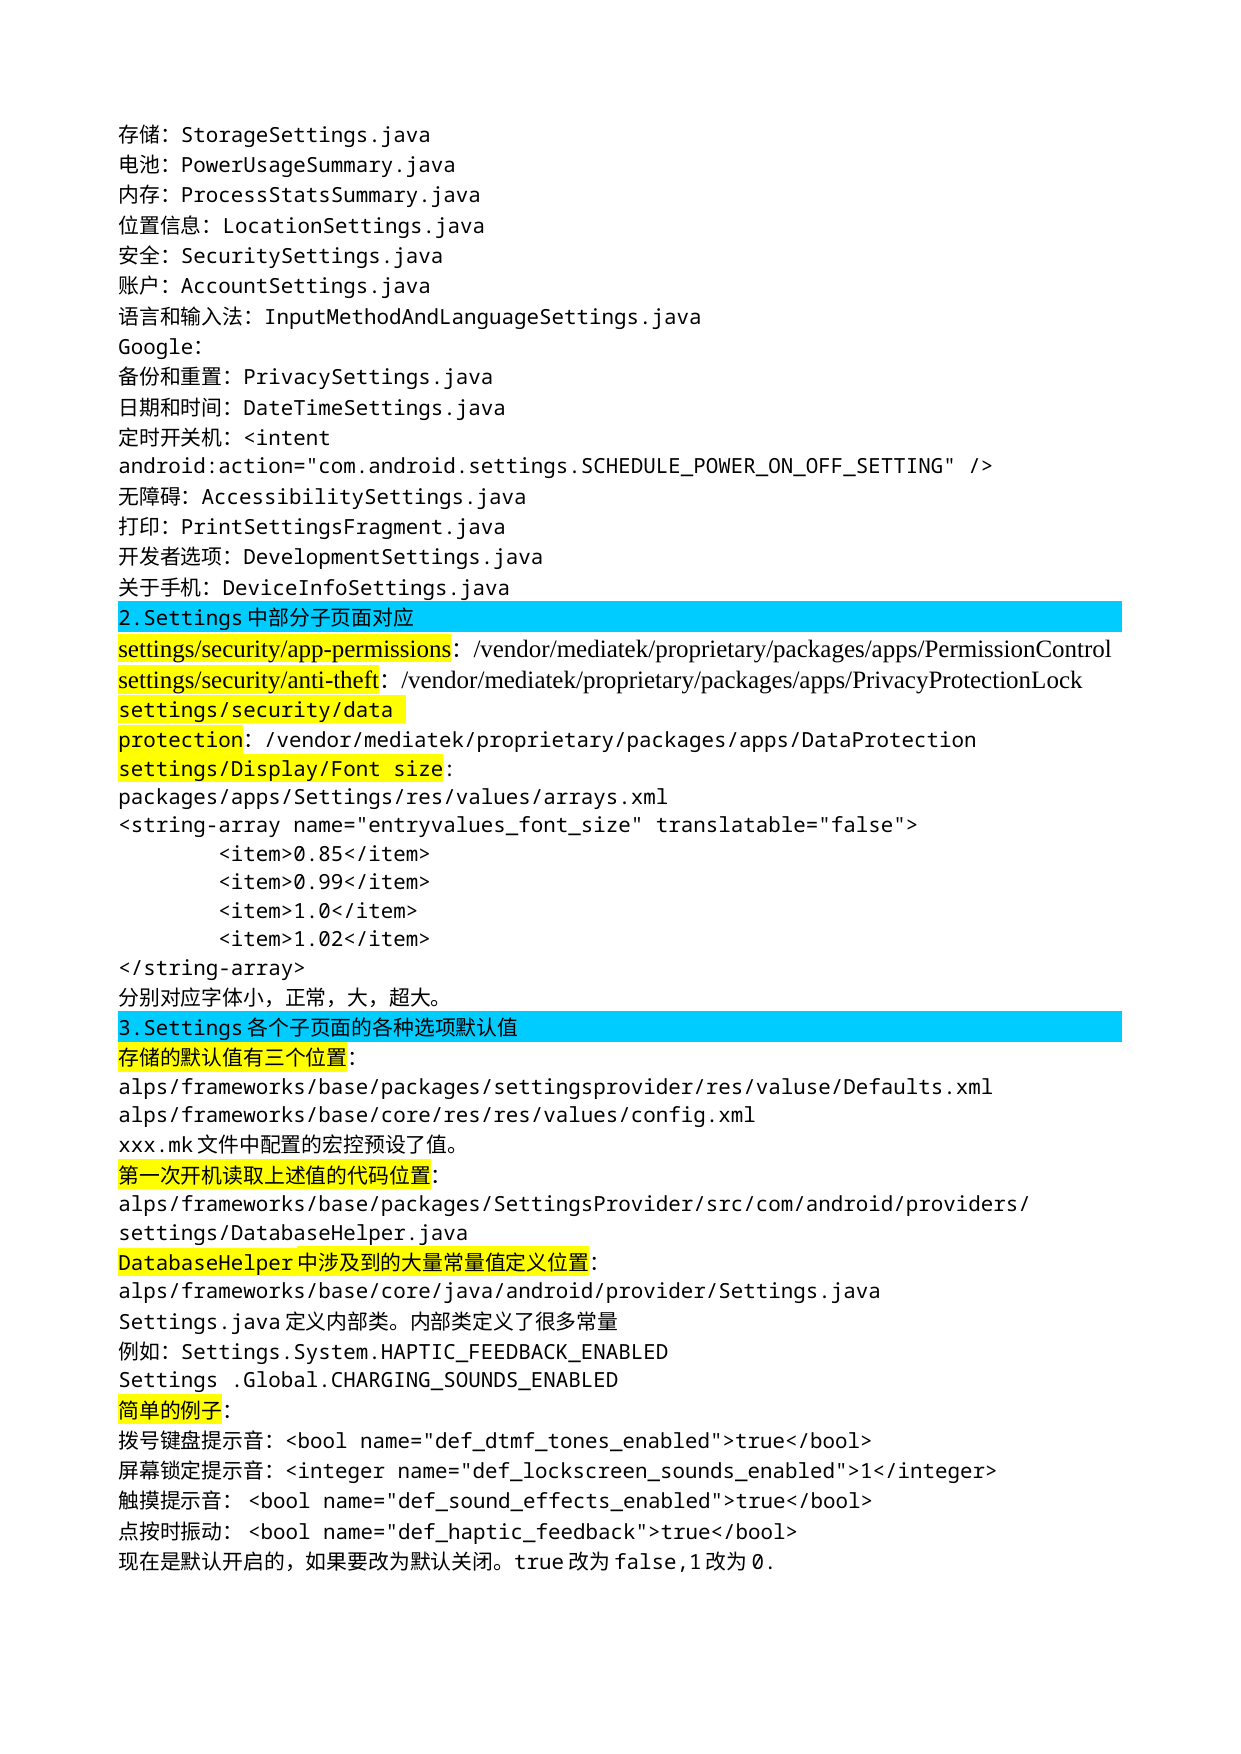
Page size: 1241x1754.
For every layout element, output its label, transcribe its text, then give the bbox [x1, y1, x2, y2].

text 定时开关机：<intent android:action="com.android.settings.SCHEDULE_POWER_ON_OFF_SETTING" /> [118, 421, 1122, 480]
text packages/apps/Settings/res/values/arrays.xml [118, 782, 1122, 811]
text 备份和重置：PrivacySettings.java [118, 361, 1122, 391]
text settings/security/anti-theft：/vendor/mediatek/proprietary/packages/apps/PrivacyProtectionLock [118, 663, 1122, 695]
text <item>1.0</item> [118, 896, 1122, 924]
text settings/security/app-permissions：/vendor/mediatek/proprietary/packages/apps/PermissionControl [118, 632, 1122, 663]
text Settings.java定义内部类。内部类定义了很多常量 [118, 1305, 1122, 1335]
text <item>0.99</item> [118, 867, 1122, 896]
text 打印：PrintSettingsFragment.java [118, 510, 1122, 541]
text alps/frameworks/base/packages/SettingsProvider/src/com/android/providers/settings/DatabaseHelper.java [118, 1189, 1122, 1246]
text Settings .Global.CHARGING_SOUNDS_ENABLED [118, 1366, 1122, 1394]
text 电池：PowerUsageSummary.java [118, 148, 1122, 179]
text 日期和时间：DateTimeSettings.java [118, 391, 1122, 421]
text 语言和输入法：InputMethodAndLanguageSettings.java [118, 300, 1122, 330]
text <item>0.85</item> [118, 839, 1122, 867]
text DatabaseHelper中涉及到的大量常量值定义位置： [118, 1246, 1122, 1276]
text 触摸提示音： <bool name="def_sound_effects_enabled">true</bool> [118, 1485, 1122, 1515]
text settings/Display/Font size: [118, 754, 1122, 782]
text alps/frameworks/base/core/res/res/values/config.xml [118, 1100, 1122, 1129]
text 拨号键盘提示音：<bool name="def_dtmf_tones_enabled">true</bool> [118, 1424, 1122, 1454]
text alps/frameworks/base/packages/settingsprovider/res/valuse/Defaults.xml [118, 1072, 1122, 1100]
text <item>1.02</item> [118, 924, 1122, 953]
text 位置信息：LocationSettings.java [118, 209, 1122, 239]
text 屏幕锁定提示音：<integer name="def_lockscreen_sounds_enabled">1</integer> [118, 1454, 1122, 1485]
text 内存：ProcessStatsSummary.java [118, 179, 1122, 209]
text 分别对应字体小，正常，大，超大。 [118, 981, 1122, 1011]
text <string-array name="entryvalues_font_size" translatable="false"> [118, 811, 1122, 839]
text 现在是默认开启的，如果要改为默认关闭。true改为false,1改为0. [118, 1545, 1122, 1576]
text 开发者选项：DevelopmentSettings.java [118, 541, 1122, 571]
text 存储的默认值有三个位置： [118, 1042, 1122, 1072]
text alps/frameworks/base/core/java/android/provider/Settings.java [118, 1276, 1122, 1305]
text 账户：AccountSettings.java [118, 270, 1122, 300]
text settings/security/data protection：/vendor/mediatek/proprietary/packages/apps/DataProtection [118, 695, 1122, 754]
text 点按时振动： <bool name="def_haptic_feedback">true</bool> [118, 1515, 1122, 1545]
text 简单的例子： [118, 1394, 1122, 1424]
text 安全：SecuritySettings.java [118, 239, 1122, 270]
text 2.Settings中部分子页面对应 [118, 601, 1122, 632]
text 3.Settings各个子页面的各种选项默认值 [118, 1011, 1122, 1042]
text Google： [118, 330, 1122, 361]
text 存储：StorageSettings.java [118, 118, 1122, 148]
text 第一次开机读取上述值的代码位置： [118, 1159, 1122, 1189]
text </string-array> [118, 953, 1122, 981]
text xxx.mk文件中配置的宏控预设了值。 [118, 1129, 1122, 1159]
text 例如：Settings.System.HAPTIC_FEEDBACK_ENABLED [118, 1335, 1122, 1366]
text 无障碍：AccessibilitySettings.java [118, 480, 1122, 510]
text 关于手机：DeviceInfoSettings.java [118, 571, 1122, 601]
